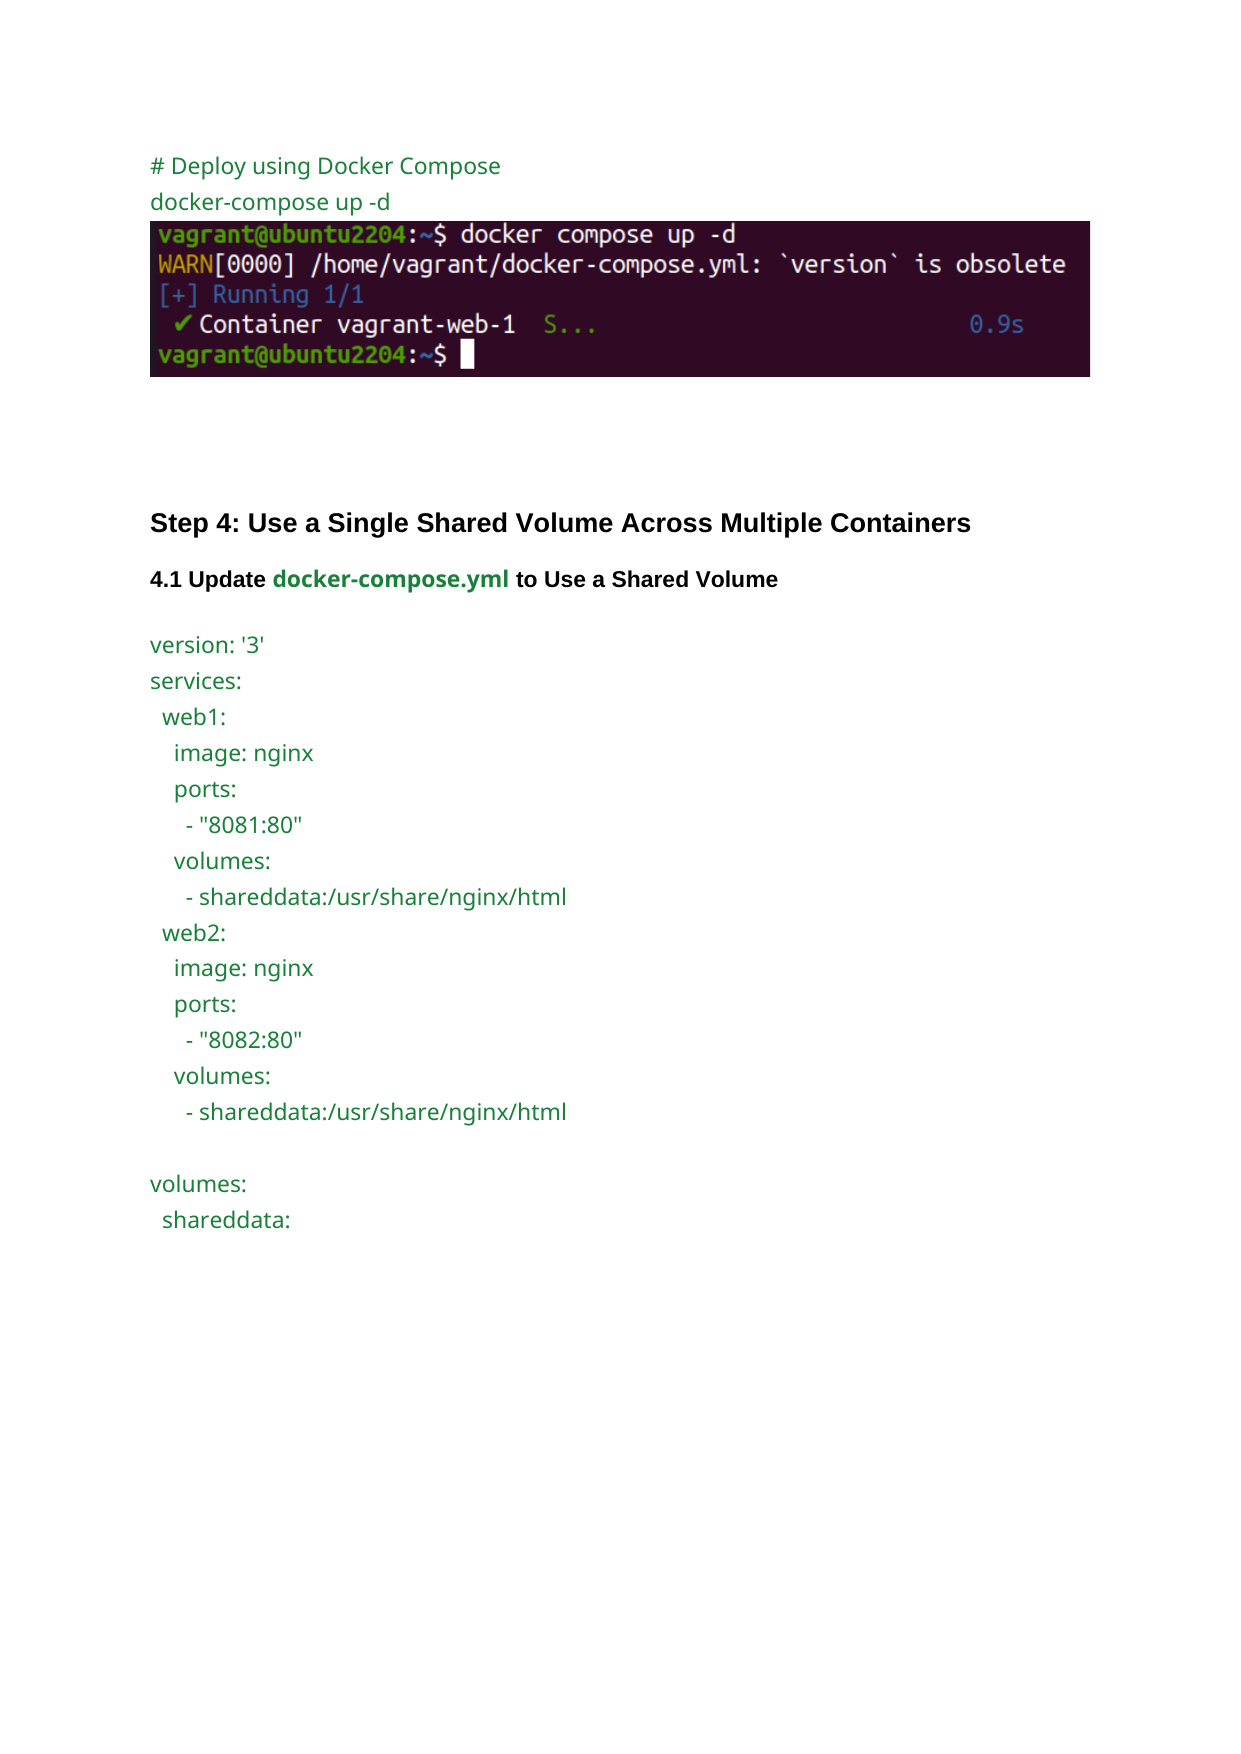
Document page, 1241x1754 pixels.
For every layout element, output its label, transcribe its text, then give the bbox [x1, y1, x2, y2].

text web1: [150, 701, 1090, 732]
text volumes: [150, 1168, 1090, 1199]
text # Deploy using Docker Compose [150, 150, 1090, 181]
text - shareddata:/usr/share/nginx/html [150, 881, 1090, 912]
text volumes: [150, 1060, 1090, 1091]
subtitle Step 4: Use a Single Shared Volume Across Multiple Containers [150, 507, 1090, 538]
text version: '3' [150, 629, 1090, 660]
text image: nginx [150, 737, 1090, 768]
text image: nginx [150, 952, 1090, 984]
subtitle 4.1 Update docker-compose.yml to Use a Shared Volume [150, 563, 1090, 594]
text ports: [150, 773, 1090, 804]
text services: [150, 665, 1090, 696]
text - "8081:80" [150, 809, 1090, 840]
picture [150, 221, 1091, 377]
text volumes: [150, 844, 1090, 876]
text shareddata: [150, 1204, 1090, 1235]
text docker-compose up -d [150, 186, 1090, 217]
text - shareddata:/usr/share/nginx/html [150, 1096, 1090, 1127]
text ports: [150, 988, 1090, 1019]
text - "8082:80" [150, 1024, 1090, 1056]
text web2: [150, 916, 1090, 948]
